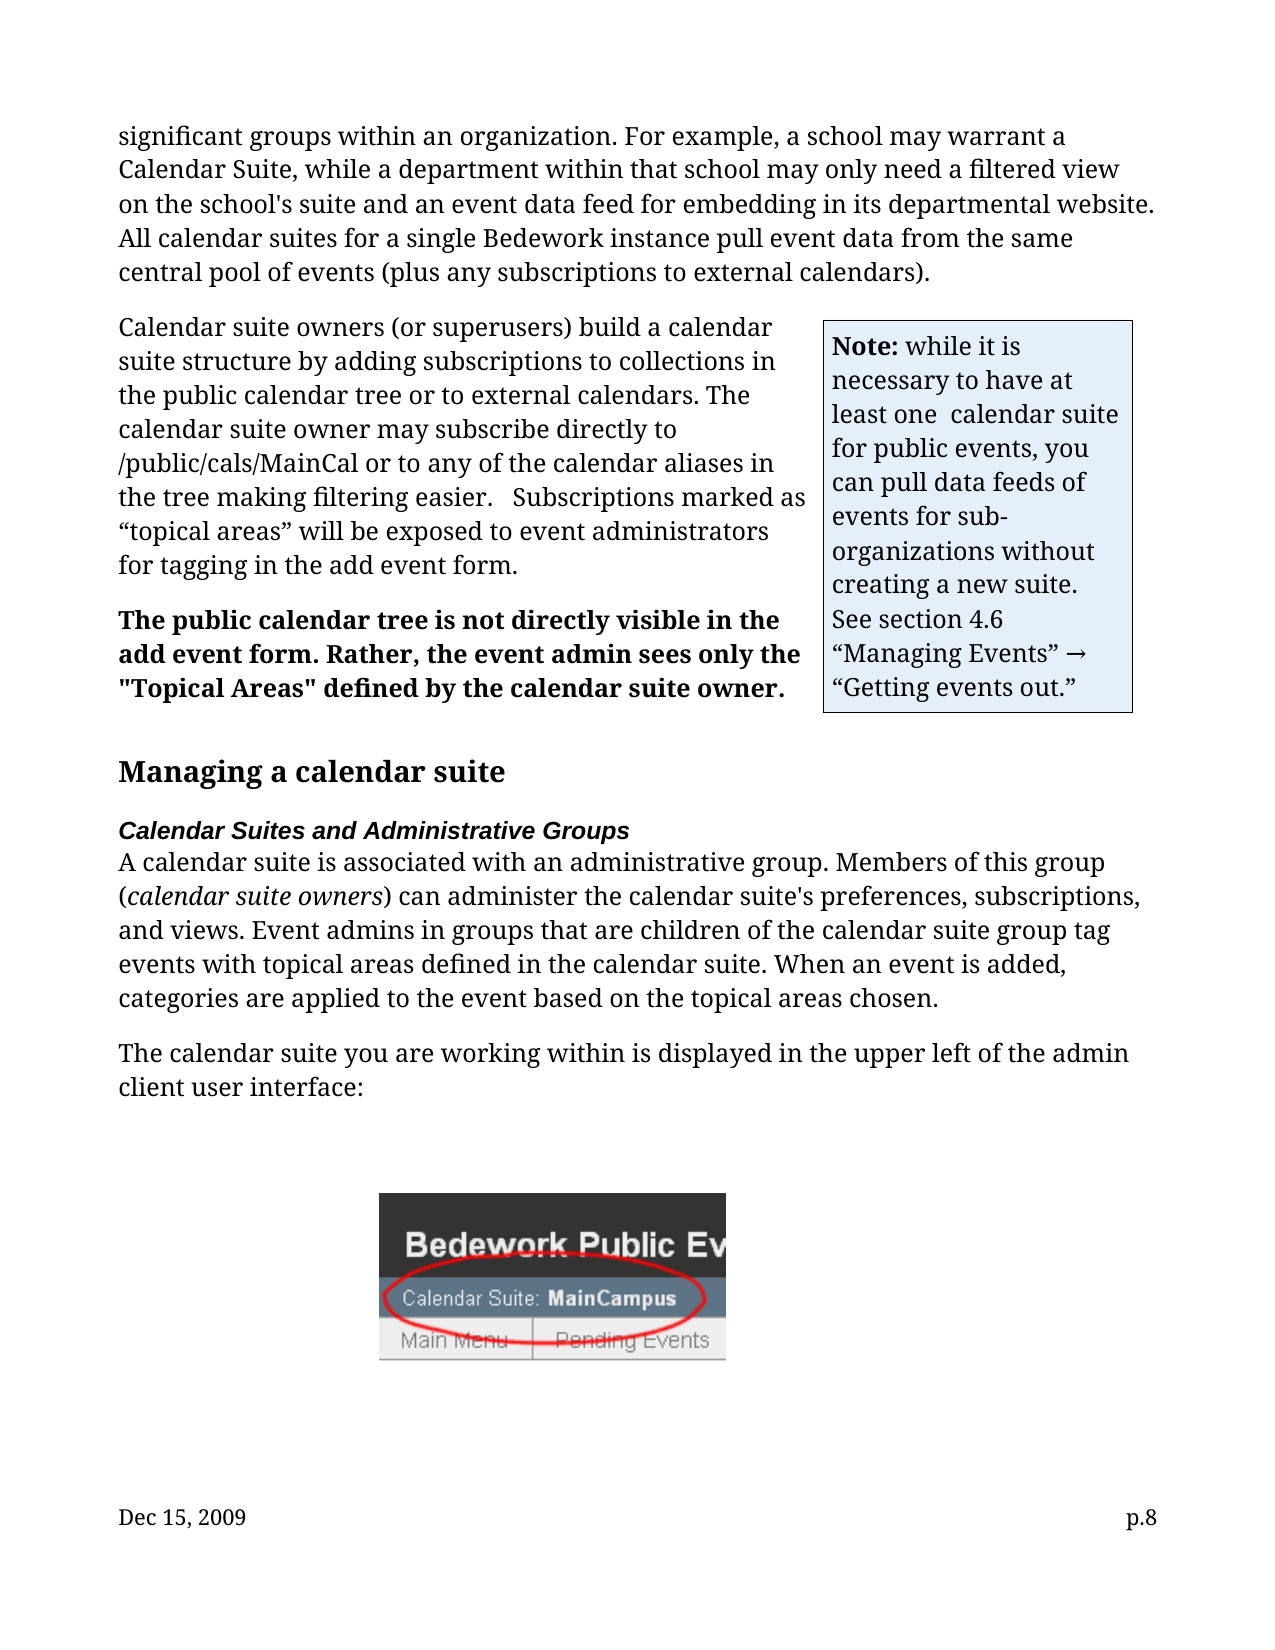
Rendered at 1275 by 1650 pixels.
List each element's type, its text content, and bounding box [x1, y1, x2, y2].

text The calendar suite you are working within is displayed in the upper left of the admin client user interface: [118, 1036, 1157, 1104]
text Calendar suite owners (or superusers) build a calendar suite structure by adding subscriptions to collections in the public calendar tree or to external calendars. The calendar suite owner may subscribe directly to /public/cals/MainCal or to any of the calendar aliases in the tree making filtering easier. Subscriptions marked as “topical areas” will be exposed to event administrators for tagging in the add event form. [118, 309, 1157, 582]
text significant groups within an organization. For example, a school may warrant a Calendar Suite, while a department within that school may only need a filtered view on the school's suite and an event data feed for embedding in its departmental website. All calendar suites for a single Bedework instance pull event data from the same central pool of events (plus any subscriptions to external calendars). [118, 118, 1157, 288]
subtitle Managing a calendar suite [118, 752, 1157, 791]
text The public calendar tree is not directly visible in the add event form. Rather, the event admin sees only the "Topical Areas" defined by the calendar suite owner. [118, 603, 822, 705]
text A calendar suite is associated with an administrative group. Members of this group (calendar suite owners) can administer the calendar suite's preferences, subscriptions, and views. Event admins in groups that are children of the calendar suite group tag events with topical areas defined in the calendar suite. When an event is added, categories are applied to the event based on the topical areas chosen. [118, 845, 1157, 1015]
text Note: while it is necessary to have at least one calendar suite for public events, you can pull data feeds of events for sub-organizations without creating a new suite. See section 4.6 “Managing Events” → “Getting events out.” [832, 329, 1123, 703]
picture [379, 1193, 726, 1381]
subtitle Calendar Suites and Administrative Groups [118, 817, 1157, 845]
